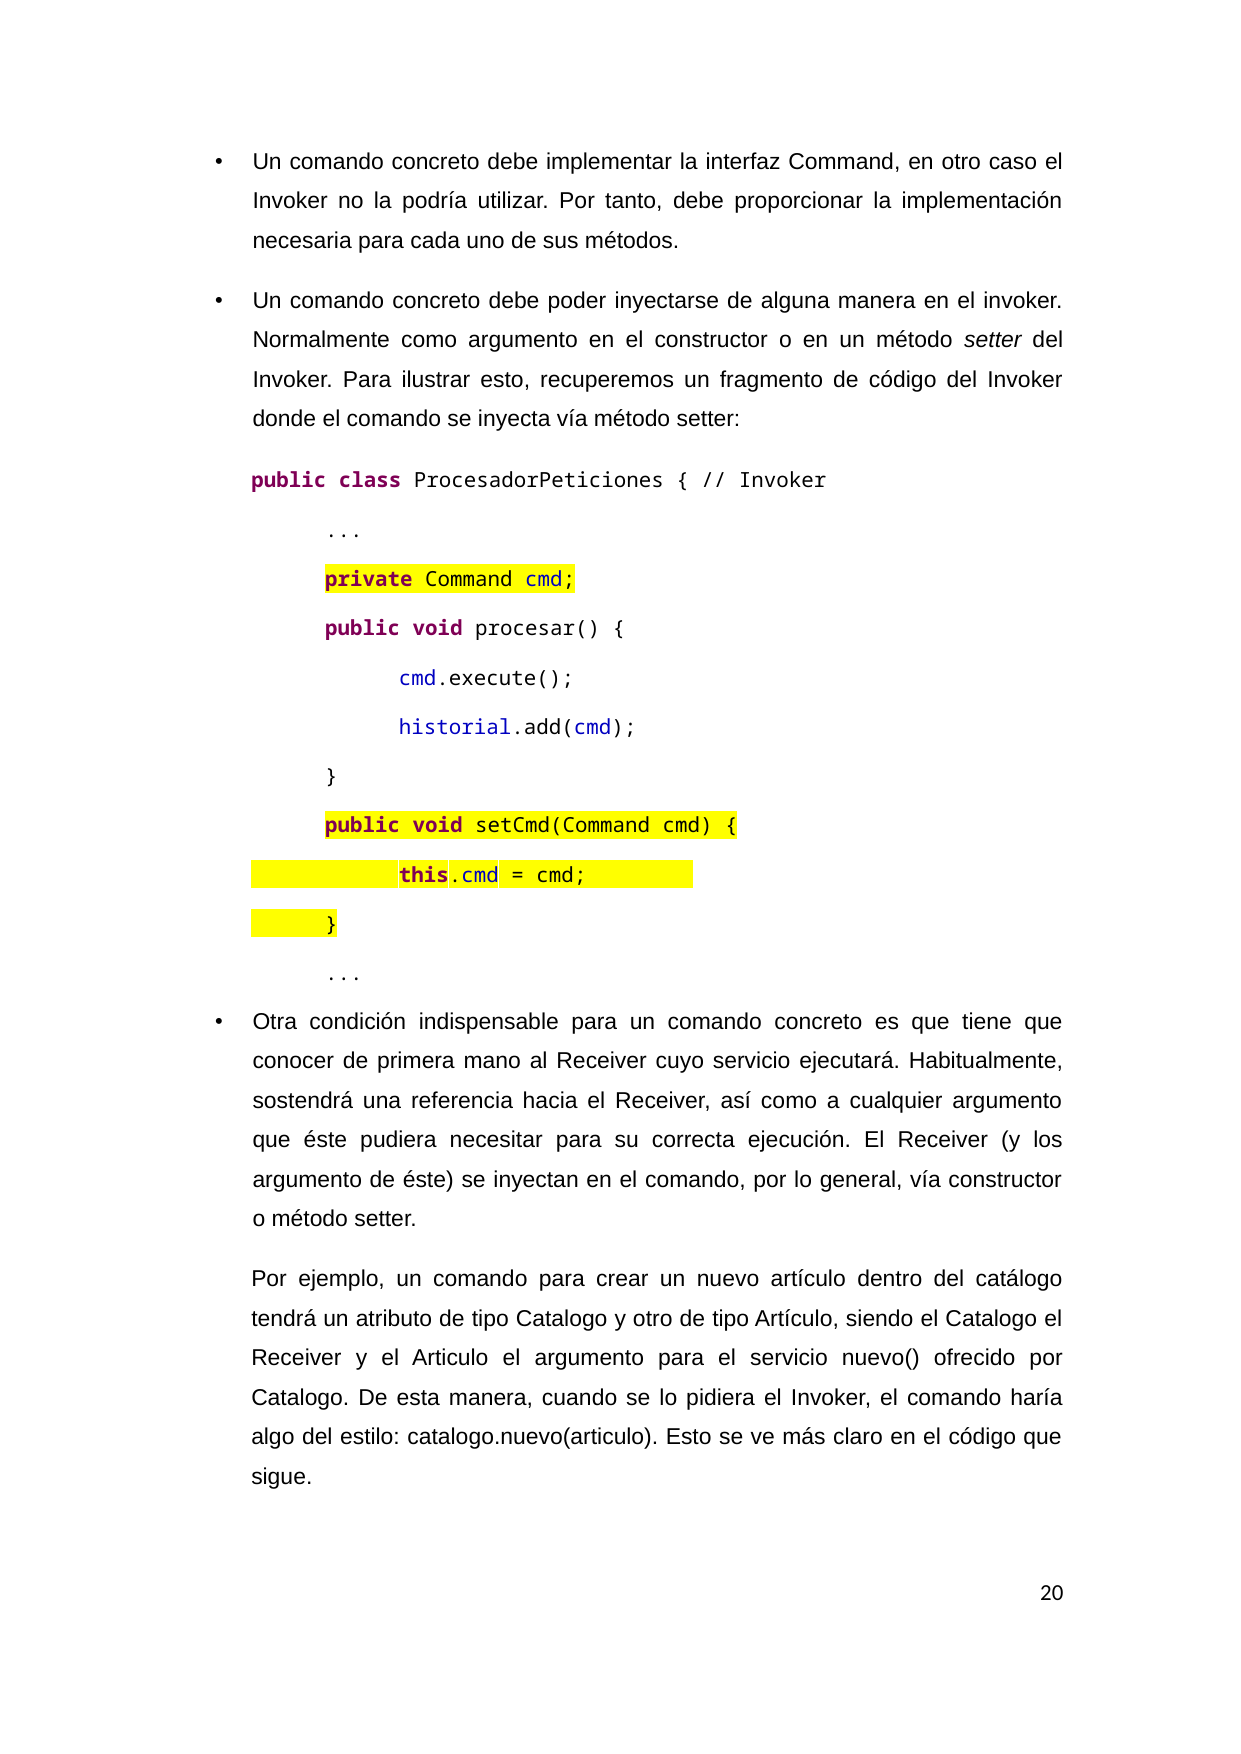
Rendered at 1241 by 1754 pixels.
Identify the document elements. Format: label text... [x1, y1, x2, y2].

text ... [251, 515, 1063, 543]
text public void procesar() { [251, 613, 1063, 642]
text public class ProcesadorPeticiones { // Invoker [251, 466, 1063, 494]
text cmd.execute(); [251, 663, 1063, 691]
list Un comando concreto debe implementar la interfaz Command, en otro caso el Invoker no la podría utilizar. Por tanto, debe proporcionar la implementación necesaria para cada uno de sus métodos. [215, 148, 1063, 253]
text Por ejemplo, un comando para crear un nuevo artículo dentro del catálogo tendrá un atributo de tipo Catalogo y otro de tipo Artículo, siendo el Catalogo el Receiver y el Articulo el argumento para el servicio nuevo() ofrecido por Catalogo. De esta manera, cuando se lo pidiera el Invoker, el comando haría algo del estilo: catalogo.nuevo(articulo). Esto se ve más claro en el código que sigue. [251, 1265, 1063, 1489]
text public void setCmd(Command cmd) { [251, 811, 1063, 839]
text ... [251, 958, 1063, 987]
text private Command cmd; [251, 564, 1063, 593]
text historial.add(cmd); [251, 712, 1063, 740]
list Un comando concreto debe poder inyectarse de alguna manera en el invoker. Normalmente como argumento en el constructor o en un método setter del Invoker. Para ilustrar esto, recuperemos un fragmento de código del Invoker donde el comando se inyecta vía método setter: [215, 287, 1063, 432]
text } [251, 909, 1063, 937]
list Otra condición indispensable para un comando concreto es que tiene que conocer de primera mano al Receiver cuyo servicio ejecutará. Habitualmente, sostendrá una referencia hacia el Receiver, así como a cualquier argumento que éste pudiera necesitar para su correcta ejecución. El Receiver (y los argumento de éste) se inyectan en el comando, por lo general, vía constructor o método setter. [215, 1008, 1063, 1231]
text } [251, 761, 1063, 790]
text this.cmd = cmd; [251, 860, 1063, 888]
